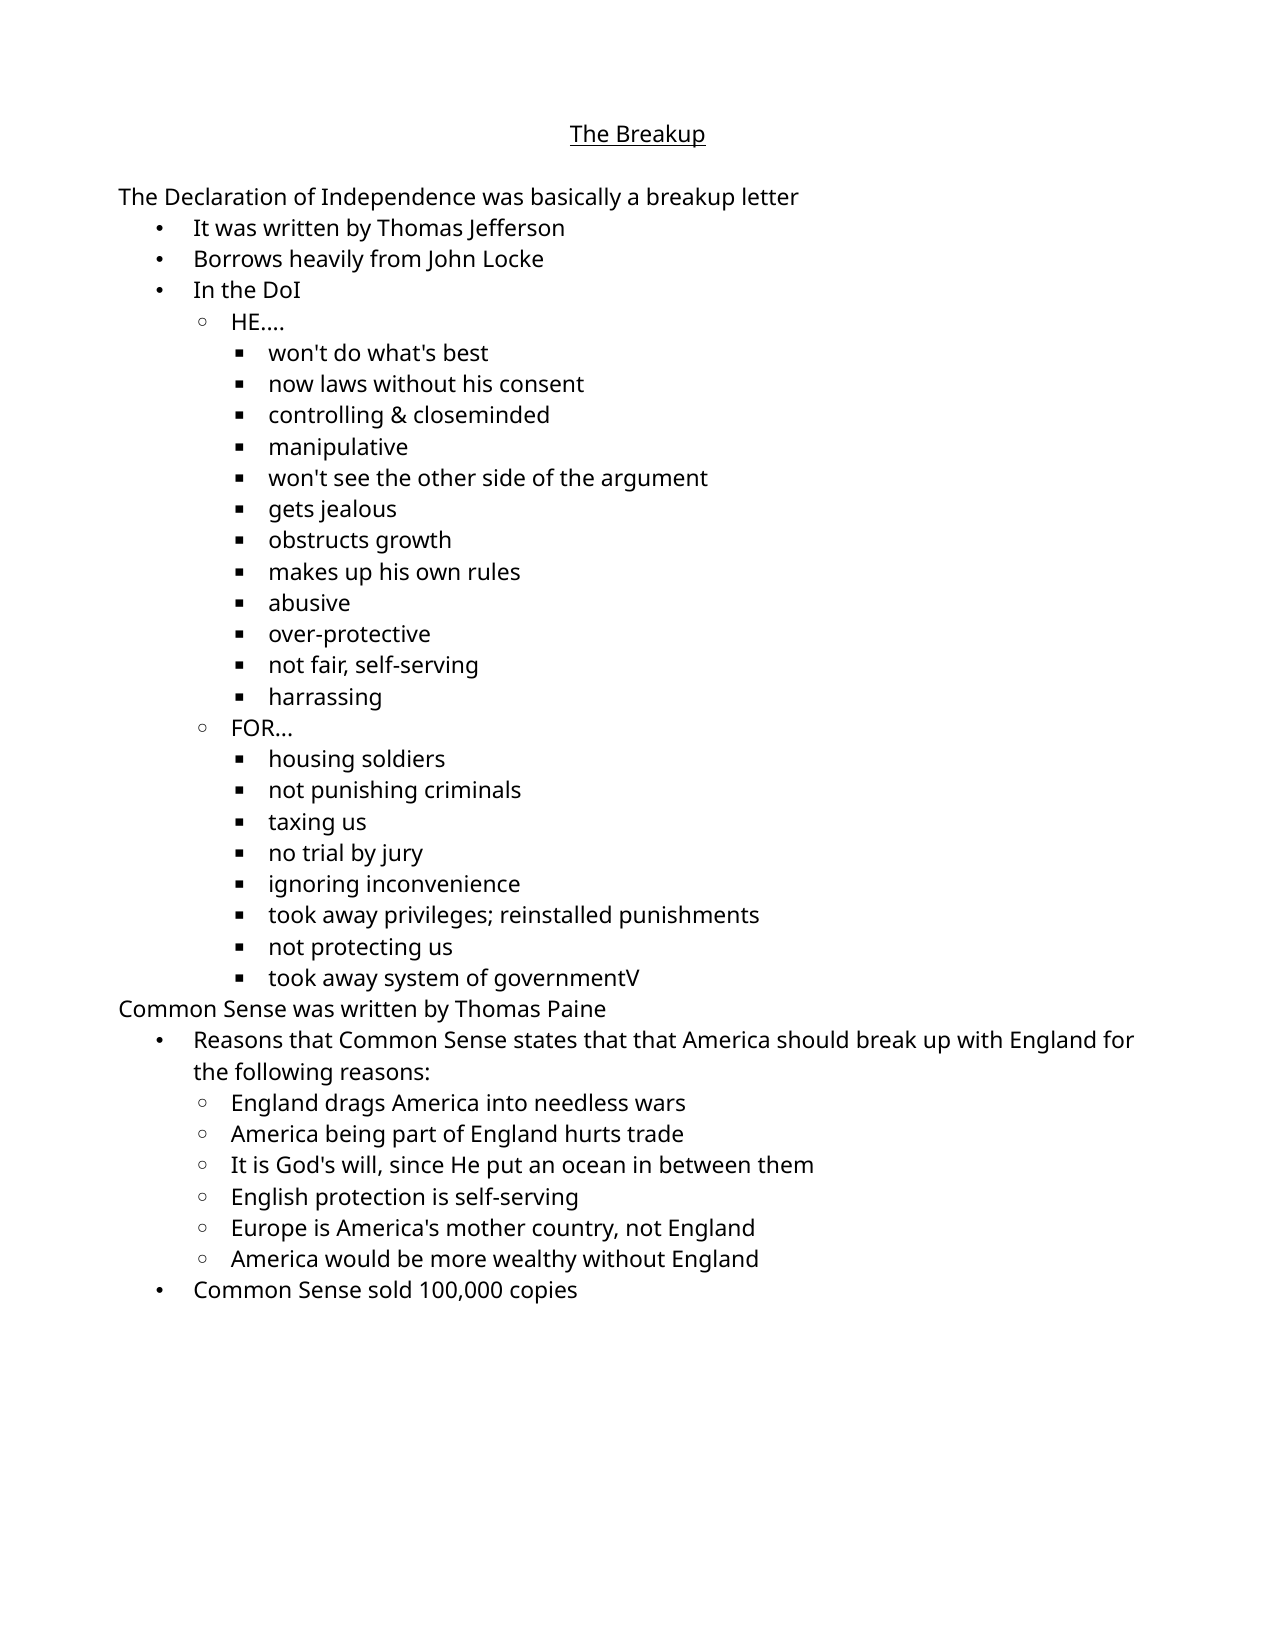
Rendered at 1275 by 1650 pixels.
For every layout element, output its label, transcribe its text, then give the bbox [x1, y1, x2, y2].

list makes up his own rules [231, 556, 1157, 587]
list ignoring inconvenience [231, 868, 1157, 899]
list housing soldiers [231, 743, 1157, 774]
list no trial by jury [231, 837, 1157, 868]
text The Declaration of Independence was basically a breakup letter [118, 181, 1157, 212]
list It was written by Thomas Jefferson [156, 212, 1157, 243]
list harrassing [231, 681, 1157, 712]
list America would be more wealthy without England [193, 1243, 1157, 1274]
list now laws without his consent [231, 368, 1157, 399]
text Common Sense was written by Thomas Paine [118, 993, 1157, 1024]
list England drags America into needless wars [193, 1087, 1157, 1118]
list not punishing criminals [231, 774, 1157, 806]
list HE.... [193, 306, 1157, 337]
list obstructs growth [231, 524, 1157, 556]
list Europe is America's mother country, not England [193, 1212, 1157, 1243]
list America being part of England hurts trade [193, 1118, 1157, 1149]
list won't see the other side of the argument [231, 462, 1157, 493]
list Reasons that Common Sense states that that America should break up with England for the following reasons: [156, 1024, 1157, 1087]
list Borrows heavily from John Locke [156, 243, 1157, 274]
list English protection is self-serving [193, 1181, 1157, 1212]
list It is God's will, since He put an ocean in between them [193, 1149, 1157, 1181]
list In the DoI [156, 274, 1157, 306]
list took away system of governmentV [231, 962, 1157, 993]
list FOR... [193, 712, 1157, 743]
list gets jealous [231, 493, 1157, 524]
list not fair, self-serving [231, 649, 1157, 681]
list controlling & closeminded [231, 399, 1157, 431]
text The Breakup [118, 118, 1157, 149]
list over-protective [231, 618, 1157, 649]
list taxing us [231, 806, 1157, 837]
list manipulative [231, 431, 1157, 462]
list won't do what's best [231, 337, 1157, 368]
list not protecting us [231, 931, 1157, 962]
list took away privileges; reinstalled punishments [231, 899, 1157, 931]
list abusive [231, 587, 1157, 618]
list Common Sense sold 100,000 copies [156, 1274, 1157, 1306]
